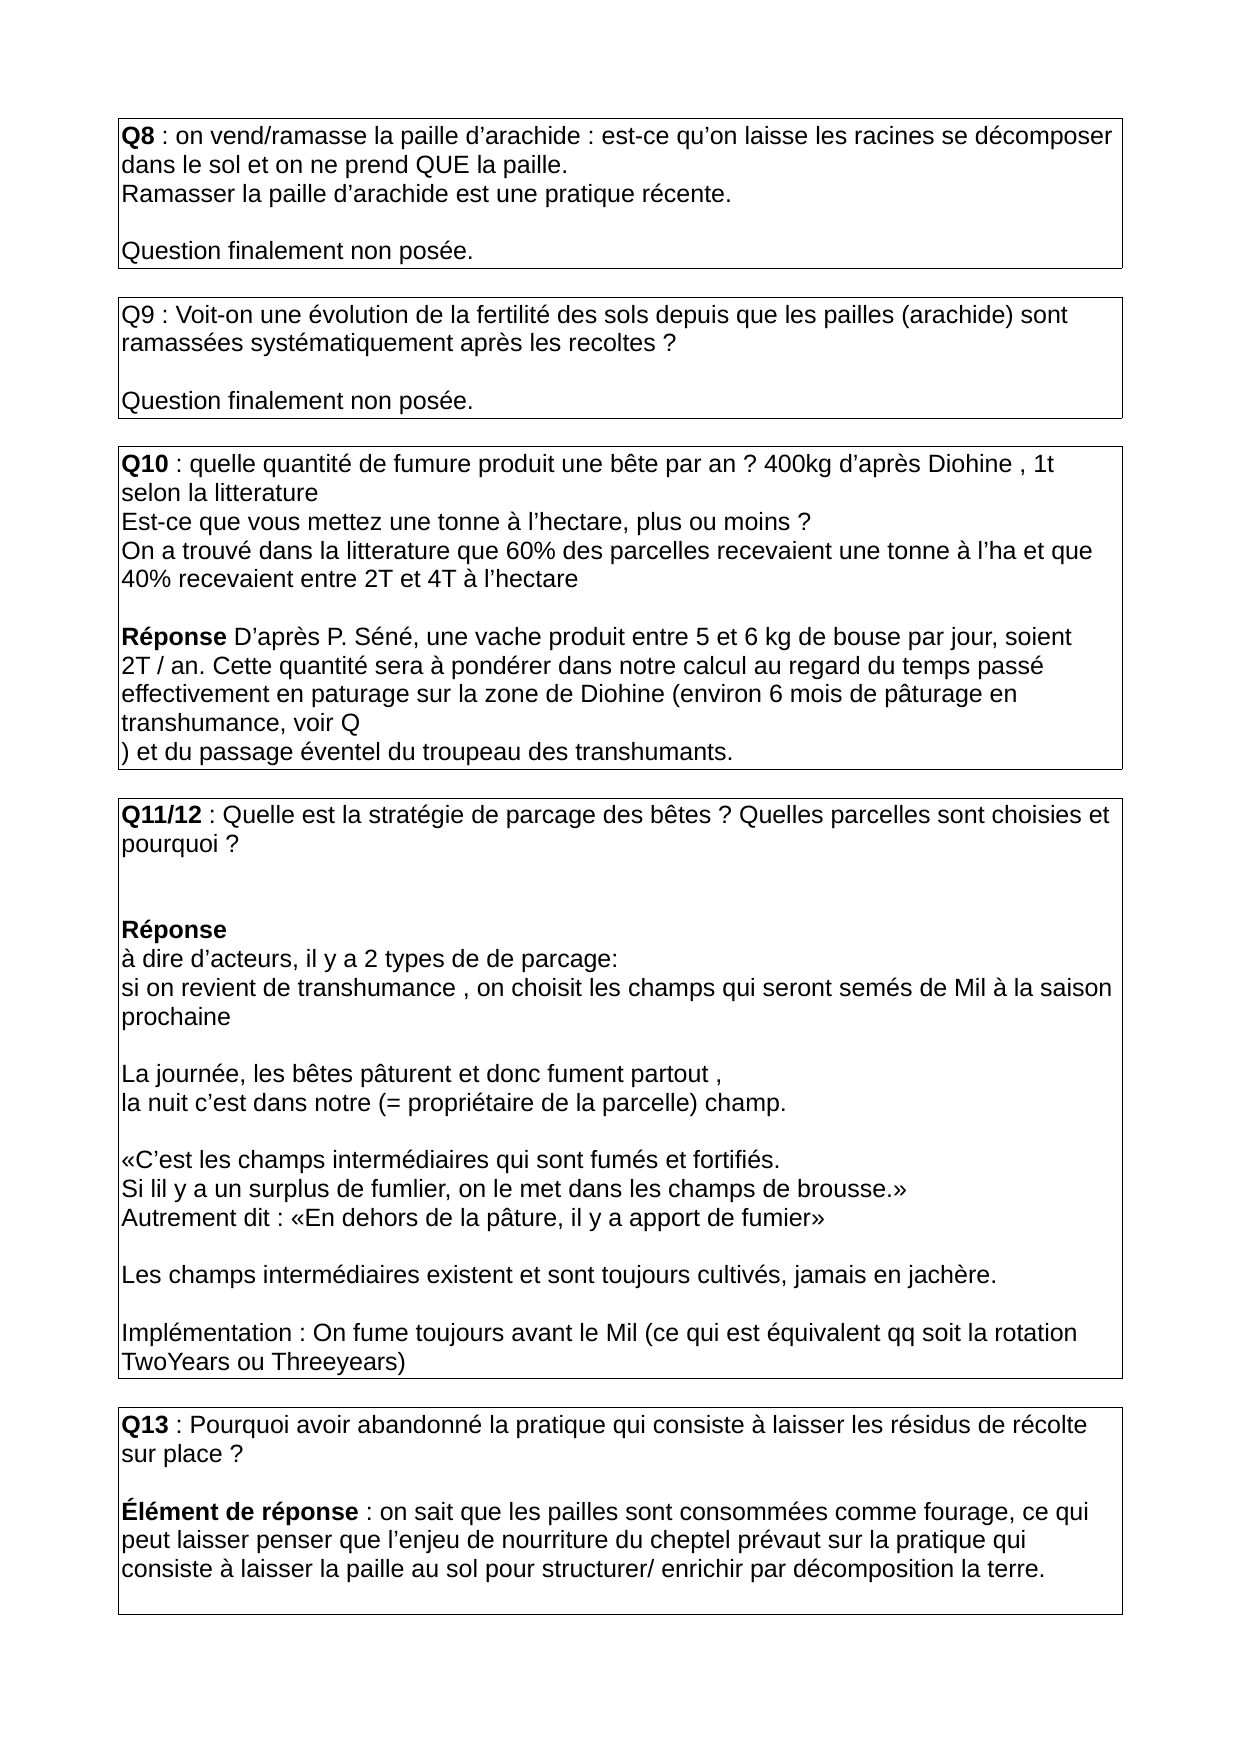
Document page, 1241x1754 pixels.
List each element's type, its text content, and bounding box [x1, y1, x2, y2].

text La journée, les bêtes pâturent et donc fument partout , [119, 1056, 1122, 1085]
text On a trouvé dans la litterature que 60% des parcelles recevaient une tonne à l’ha et que 40% recevaient entre 2T et 4T à l’hectare [119, 533, 1122, 593]
text Les champs intermédiaires existent et sont toujours cultivés, jamais en jachère. [119, 1257, 1122, 1289]
text Si lil y a un surplus de fumlier, on le met dans les champs de brousse.» [119, 1171, 1122, 1200]
text Implémentation : On fume toujours avant le Mil (ce qui est équivalent qq soit la rotation TwoYears ou Threeyears) [119, 1315, 1122, 1378]
text Réponse [119, 912, 1122, 941]
text Q13 : Pourquoi avoir abandonné la pratique qui consiste à laisser les résidus de récolte sur place ? [119, 1408, 1122, 1468]
text Autrement dit : «En dehors de la pâture, il y a apport de fumier» [119, 1200, 1122, 1232]
text «C’est les champs intermédiaires qui sont fumés et fortifiés. [119, 1142, 1122, 1171]
text Ramasser la paille d’arachide est une pratique récente. [119, 176, 1122, 207]
text Question finalement non posée. [119, 383, 1122, 418]
text Réponse D’après P. Séné, une vache produit entre 5 et 6 kg de bouse par jour, soient 2T / an. Cette quantité sera à pondérer dans notre calcul au regard du temps passé effectivement en paturage sur la zone de Diohine (environ 6 mois de pâturage en transhumance, voir Q [119, 619, 1122, 734]
text la nuit c’est dans notre (= propriétaire de la parcelle) champ. [119, 1085, 1122, 1117]
text Élément de réponse : on sait que les pailles sont consommées comme fourage, ce qui peut laisser penser que l’enjeu de nourriture du cheptel prévaut sur la pratique qui consiste à laisser la paille au sol pour structurer/ enrichir par décomposition la terre. [119, 1493, 1122, 1583]
text Question finalement non posée. [119, 233, 1122, 268]
text Q8 : on vend/ramasse la paille d’arachide : est-ce qu’on laisse les racines se décomposer dans le sol et on ne prend QUE la paille. [119, 119, 1122, 176]
text si on revient de transhumance , on choisit les champs qui seront semés de Mil à la saison prochaine [119, 970, 1122, 1031]
text Q11/12 : Quelle est la stratégie de parcage des bêtes ? Quelles parcelles sont choisies et pourquoi ? [119, 799, 1122, 858]
text Q10 : quelle quantité de fumure produit une bête par an ? 400kg d’après Diohine , 1t selon la litterature [119, 447, 1122, 504]
text Q9 : Voit-on une évolution de la fertilité des sols depuis que les pailles (arachide) sont ramassées systématiquement après les recoltes ? [119, 298, 1122, 357]
text Est-ce que vous mettez une tonne à l’hectare, plus ou moins ? [119, 504, 1122, 533]
text ) et du passage éventel du troupeau des transhumants. [119, 734, 1122, 769]
text à dire d’acteurs, il y a 2 types de de parcage: [119, 941, 1122, 970]
